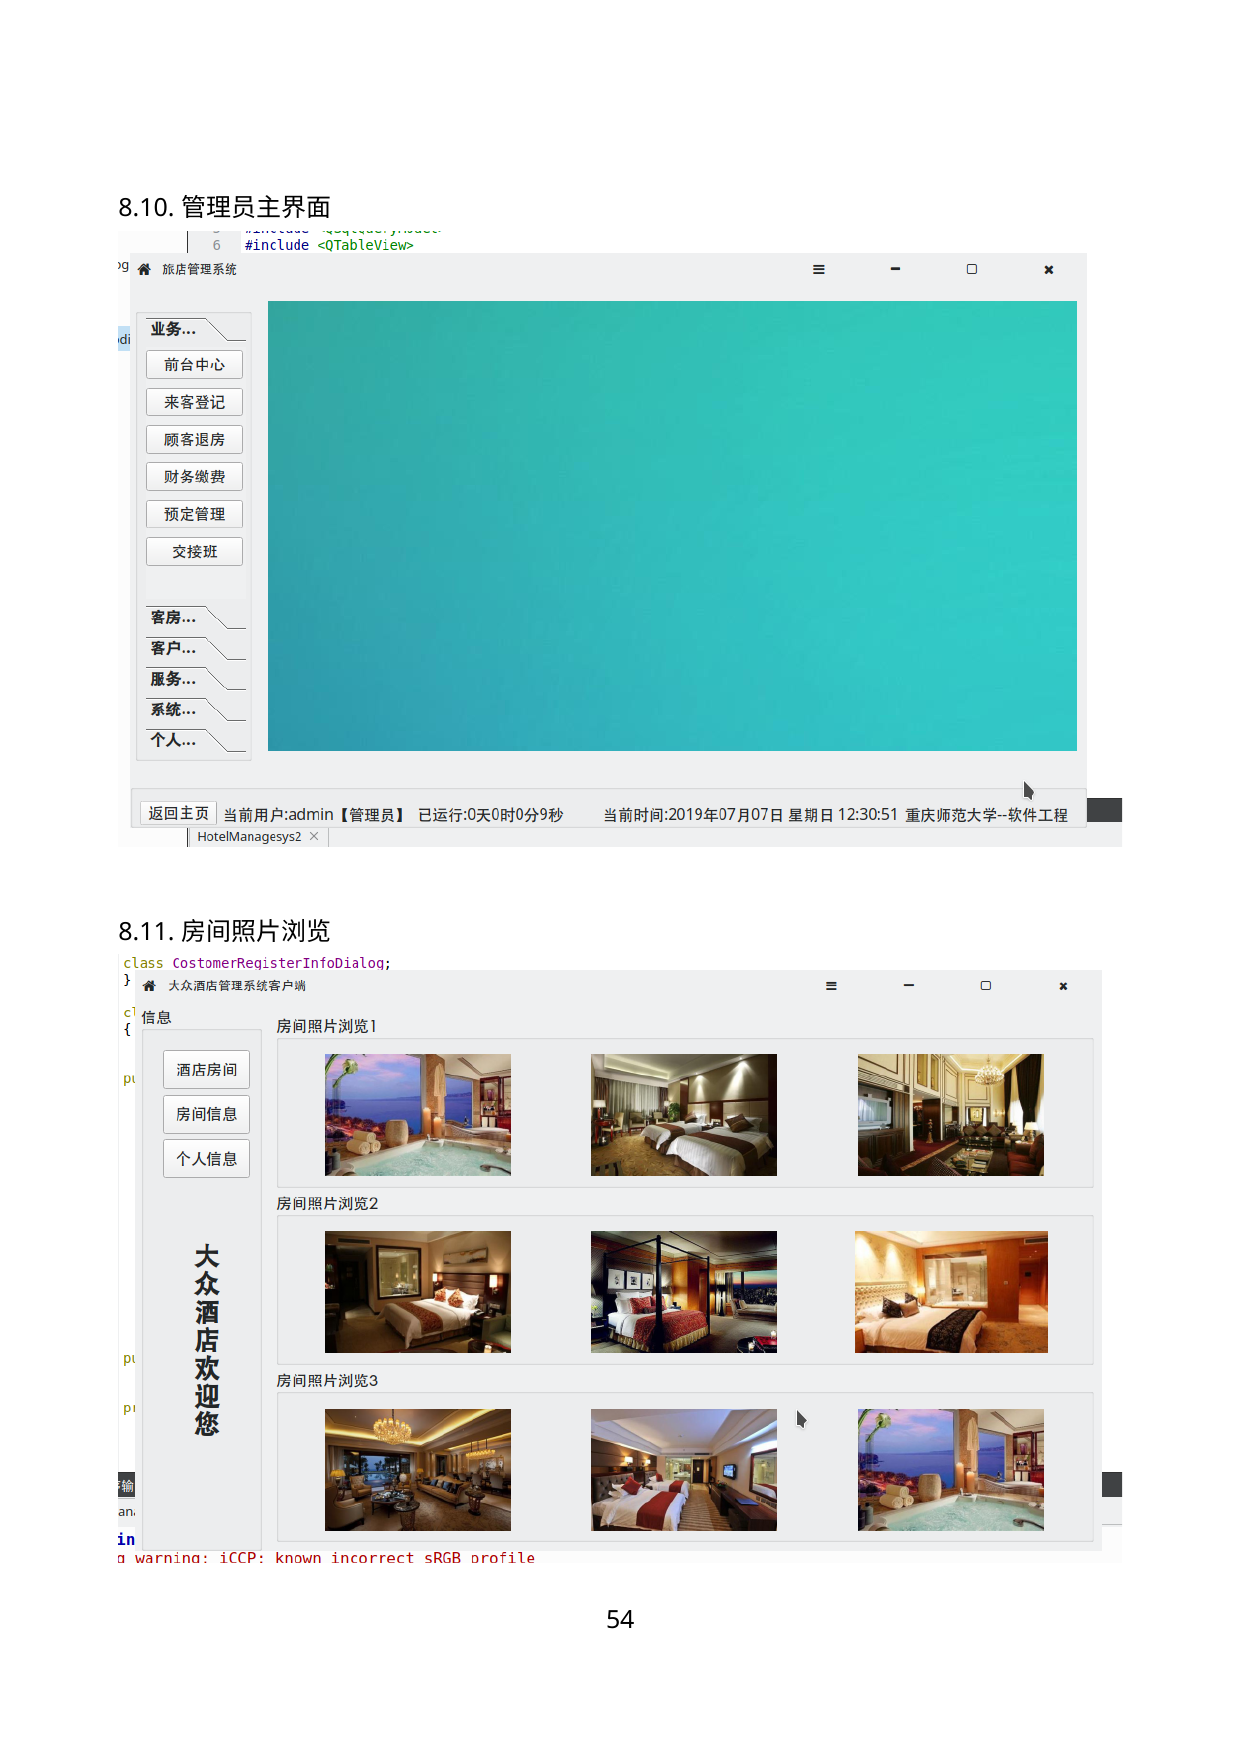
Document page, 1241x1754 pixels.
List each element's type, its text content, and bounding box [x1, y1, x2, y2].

picture [118, 954, 1123, 1563]
subtitle 管理员主界面 [118, 188, 1122, 224]
picture [118, 231, 1123, 847]
subtitle 房间照片浏览 [118, 911, 1122, 947]
